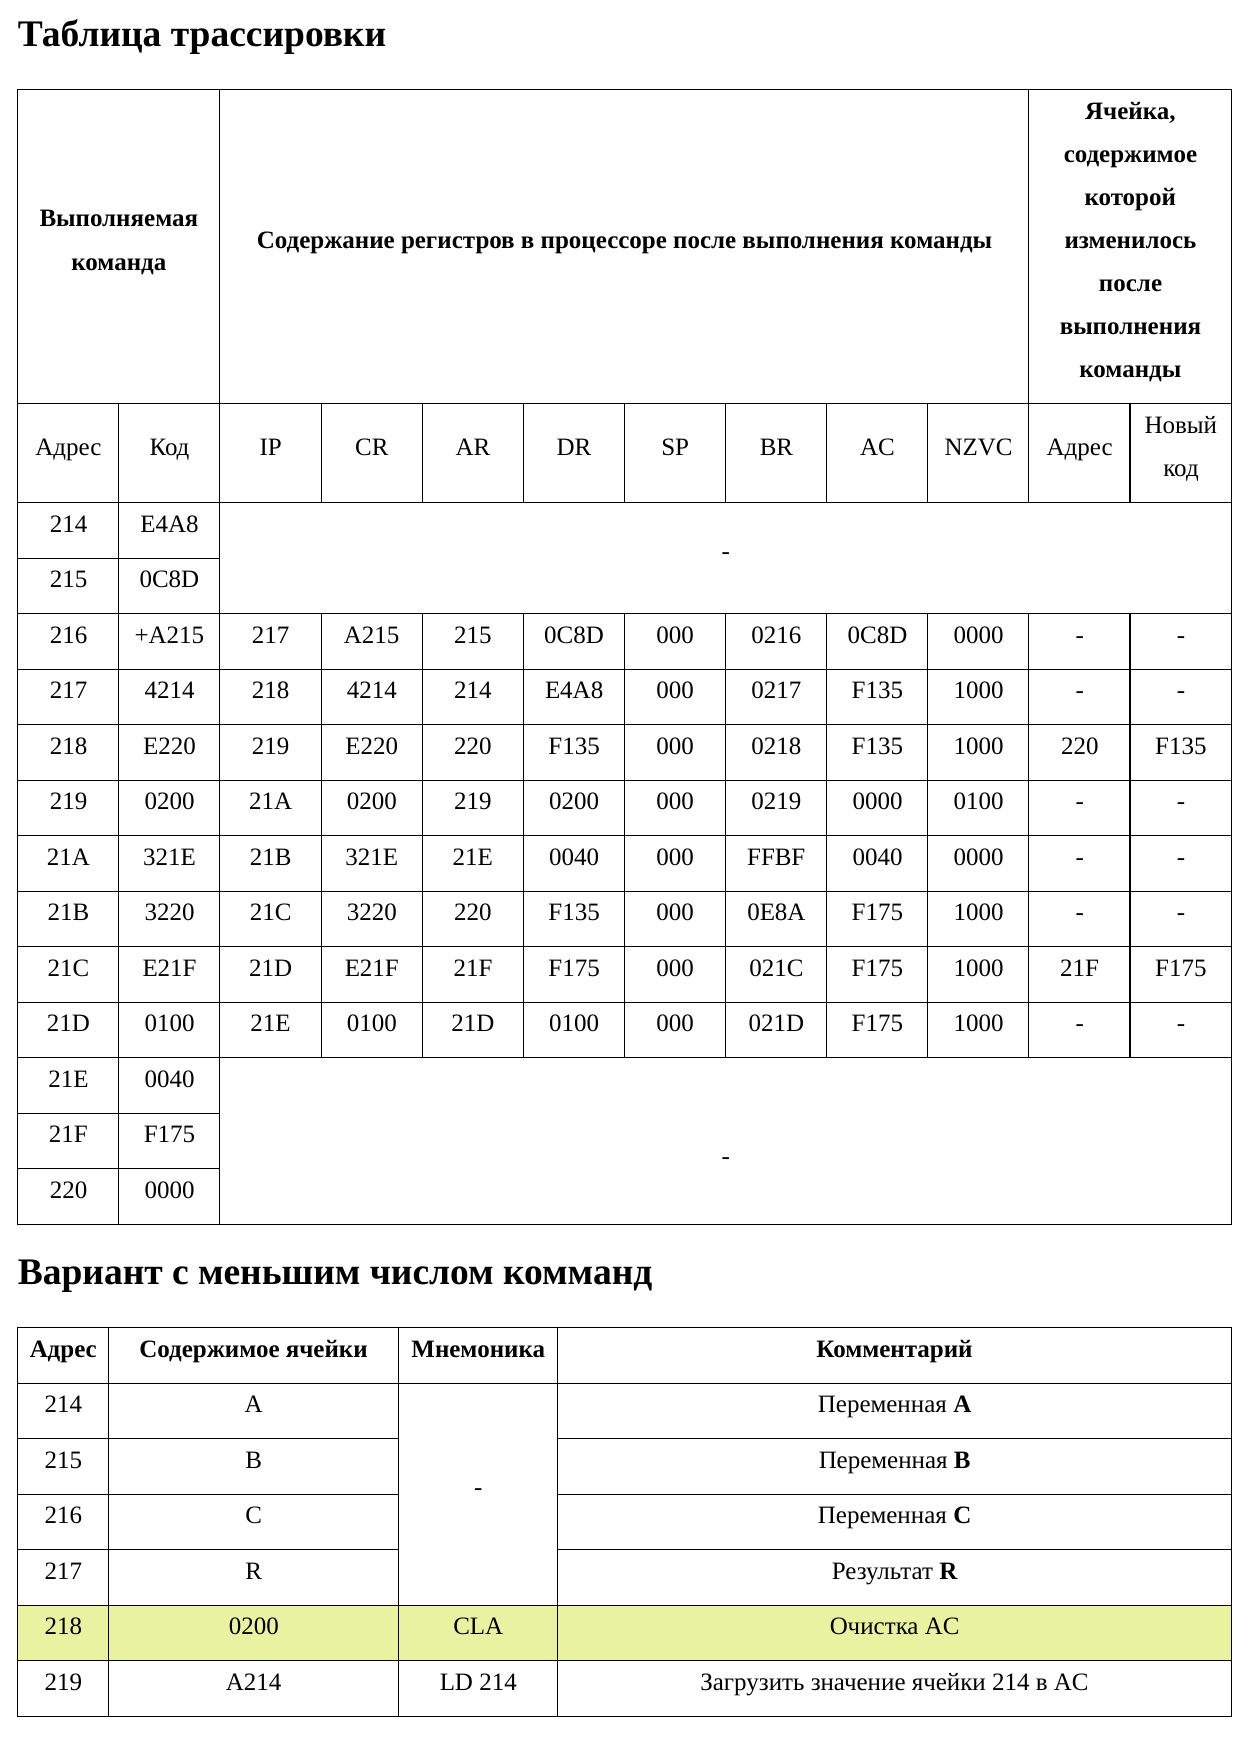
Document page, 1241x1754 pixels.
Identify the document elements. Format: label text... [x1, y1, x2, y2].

table_cell 218 [18, 725, 118, 779]
table_cell - [1029, 614, 1129, 668]
table_cell 0217 [726, 670, 826, 724]
table_cell 218 [18, 1606, 108, 1660]
table_cell 21F [1029, 947, 1129, 1002]
table_cell BR [726, 404, 826, 502]
table_cell AR [423, 404, 523, 502]
table_cell - [1029, 1003, 1129, 1057]
table_cell Новый код [1131, 404, 1231, 502]
table_cell 000 [625, 614, 725, 668]
table_cell F175 [827, 1003, 927, 1057]
table_cell F175 [827, 947, 927, 1002]
table_cell 000 [625, 947, 725, 1002]
table_cell 3220 [322, 892, 422, 946]
table_cell 321E [322, 836, 422, 891]
table_cell 220 [18, 1169, 118, 1224]
table_cell 21F [18, 1114, 118, 1168]
table_cell 216 [18, 1495, 108, 1549]
table_cell - [1131, 1003, 1231, 1057]
table_cell 219 [18, 1661, 108, 1716]
table_cell F175 [1131, 947, 1231, 1002]
table_cell 0200 [109, 1606, 398, 1660]
subtitle Вариант с меньшим числом комманд [18, 1250, 1231, 1293]
table_cell 0000 [119, 1169, 219, 1224]
table_cell F135 [827, 670, 927, 724]
table_cell 3220 [119, 892, 219, 946]
table_cell 0100 [119, 1003, 219, 1057]
table_cell Загрузить значение ячейки 214 в AC [558, 1661, 1231, 1716]
table_cell 000 [625, 836, 725, 891]
table_cell CLA [399, 1606, 557, 1660]
table_cell 0000 [827, 781, 927, 835]
table_cell - [1029, 892, 1129, 946]
table_cell 215 [423, 614, 523, 668]
table_cell 1000 [928, 725, 1028, 779]
table_cell 21A [220, 781, 321, 835]
table_cell 220 [423, 725, 523, 779]
subtitle Таблица трассировки [18, 12, 1231, 55]
table_cell 217 [18, 670, 118, 724]
table_header Ячейка, содержимое которой изменилось после выполнения команды [1029, 90, 1231, 403]
table_cell 0100 [928, 781, 1028, 835]
table_cell F175 [827, 892, 927, 946]
table_cell - [1029, 781, 1129, 835]
table_cell 21B [18, 892, 118, 946]
table_cell 000 [625, 781, 725, 835]
table_cell - [1029, 670, 1129, 724]
table_cell F135 [524, 725, 624, 779]
table_cell 0100 [524, 1003, 624, 1057]
table_cell 21B [220, 836, 321, 891]
table_cell 214 [18, 1384, 108, 1438]
table_cell IP [220, 404, 321, 502]
table_cell F175 [524, 947, 624, 1002]
table_cell 220 [1029, 725, 1129, 779]
table_cell NZVC [928, 404, 1028, 502]
table_cell F135 [1131, 725, 1231, 779]
table_cell 21F [423, 947, 523, 1002]
table_cell 21C [220, 892, 321, 946]
table_cell A215 [322, 614, 422, 668]
table_cell 0200 [322, 781, 422, 835]
table_cell A [109, 1384, 398, 1438]
table_cell 0E8A [726, 892, 826, 946]
table_cell 214 [423, 670, 523, 724]
table_cell 1000 [928, 1003, 1028, 1057]
table_cell DR [524, 404, 624, 502]
table_cell 21C [18, 947, 118, 1002]
table_cell - [220, 503, 1231, 613]
table_cell 21E [18, 1058, 118, 1113]
table_cell 217 [220, 614, 321, 668]
table_header Комментарий [558, 1328, 1231, 1382]
table_cell SP [625, 404, 725, 502]
table_cell 000 [625, 1003, 725, 1057]
table_cell 216 [18, 614, 118, 668]
table_header Содержание регистров в процессоре после выполнения команды [220, 90, 1028, 403]
table_cell - [1029, 836, 1129, 891]
table_cell 4214 [119, 670, 219, 724]
table_cell 21D [423, 1003, 523, 1057]
table_cell 000 [625, 892, 725, 946]
table_cell - [1131, 781, 1231, 835]
table_cell E220 [322, 725, 422, 779]
table_cell E4A8 [524, 670, 624, 724]
table_cell Результат R [558, 1550, 1231, 1604]
table_cell R [109, 1550, 398, 1604]
table_cell 220 [423, 892, 523, 946]
table_cell Код [119, 404, 219, 502]
table_cell 0000 [928, 836, 1028, 891]
table_cell 4214 [322, 670, 422, 724]
table_cell 021C [726, 947, 826, 1002]
table_cell - [1131, 614, 1231, 668]
table_cell Переменная B [558, 1439, 1231, 1493]
table_cell Переменная A [558, 1384, 1231, 1438]
table_cell - [1131, 836, 1231, 891]
table_cell 217 [18, 1550, 108, 1604]
table_cell B [109, 1439, 398, 1493]
table_cell 0200 [119, 781, 219, 835]
table_cell Адрес [1029, 404, 1129, 502]
table_cell 21D [18, 1003, 118, 1057]
table_cell 021D [726, 1003, 826, 1057]
table_cell F175 [119, 1114, 219, 1168]
table_cell 0200 [524, 781, 624, 835]
table_cell 1000 [928, 670, 1028, 724]
table_cell 1000 [928, 947, 1028, 1002]
table_cell AC [827, 404, 927, 502]
table_cell 21E [220, 1003, 321, 1057]
table_cell 219 [18, 781, 118, 835]
table_cell 21E [423, 836, 523, 891]
table_cell FFBF [726, 836, 826, 891]
table_cell Очистка AC [558, 1606, 1231, 1660]
table_cell 0219 [726, 781, 826, 835]
table_header Выполняемая команда [18, 90, 219, 403]
table_cell E4A8 [119, 503, 219, 557]
table_cell - [1131, 892, 1231, 946]
table_cell 0000 [928, 614, 1028, 668]
table_cell 0216 [726, 614, 826, 668]
table_cell F135 [827, 725, 927, 779]
table_cell 214 [18, 503, 118, 557]
table_cell 0040 [524, 836, 624, 891]
table_cell 219 [220, 725, 321, 779]
table_cell 21A [18, 836, 118, 891]
table_cell C [109, 1495, 398, 1549]
table_cell E21F [119, 947, 219, 1002]
table_cell 218 [220, 670, 321, 724]
table_cell +A215 [119, 614, 219, 668]
table_cell 0C8D [827, 614, 927, 668]
table_header Адрес [18, 1328, 108, 1382]
table_cell CR [322, 404, 422, 502]
table_cell 21D [220, 947, 321, 1002]
table_cell 0C8D [524, 614, 624, 668]
table_cell 0040 [119, 1058, 219, 1113]
table_cell 0218 [726, 725, 826, 779]
table_cell 000 [625, 725, 725, 779]
table_cell 321E [119, 836, 219, 891]
table_cell 0C8D [119, 559, 219, 613]
table_cell Адрес [18, 404, 118, 502]
table_cell 215 [18, 559, 118, 613]
table_cell A214 [109, 1661, 398, 1716]
table_cell - [1131, 670, 1231, 724]
table_cell 0040 [827, 836, 927, 891]
table_cell E21F [322, 947, 422, 1002]
table_cell F135 [524, 892, 624, 946]
table_header Мнемоника [399, 1328, 557, 1382]
table_cell 215 [18, 1439, 108, 1493]
table_cell 1000 [928, 892, 1028, 946]
table_cell LD 214 [399, 1661, 557, 1716]
table_cell - [220, 1058, 1231, 1224]
table_cell - [399, 1384, 557, 1604]
table_cell Переменная C [558, 1495, 1231, 1549]
table_cell 000 [625, 670, 725, 724]
table_cell 219 [423, 781, 523, 835]
table_cell E220 [119, 725, 219, 779]
table_cell 0100 [322, 1003, 422, 1057]
table_header Содержимое ячейки [109, 1328, 398, 1382]
